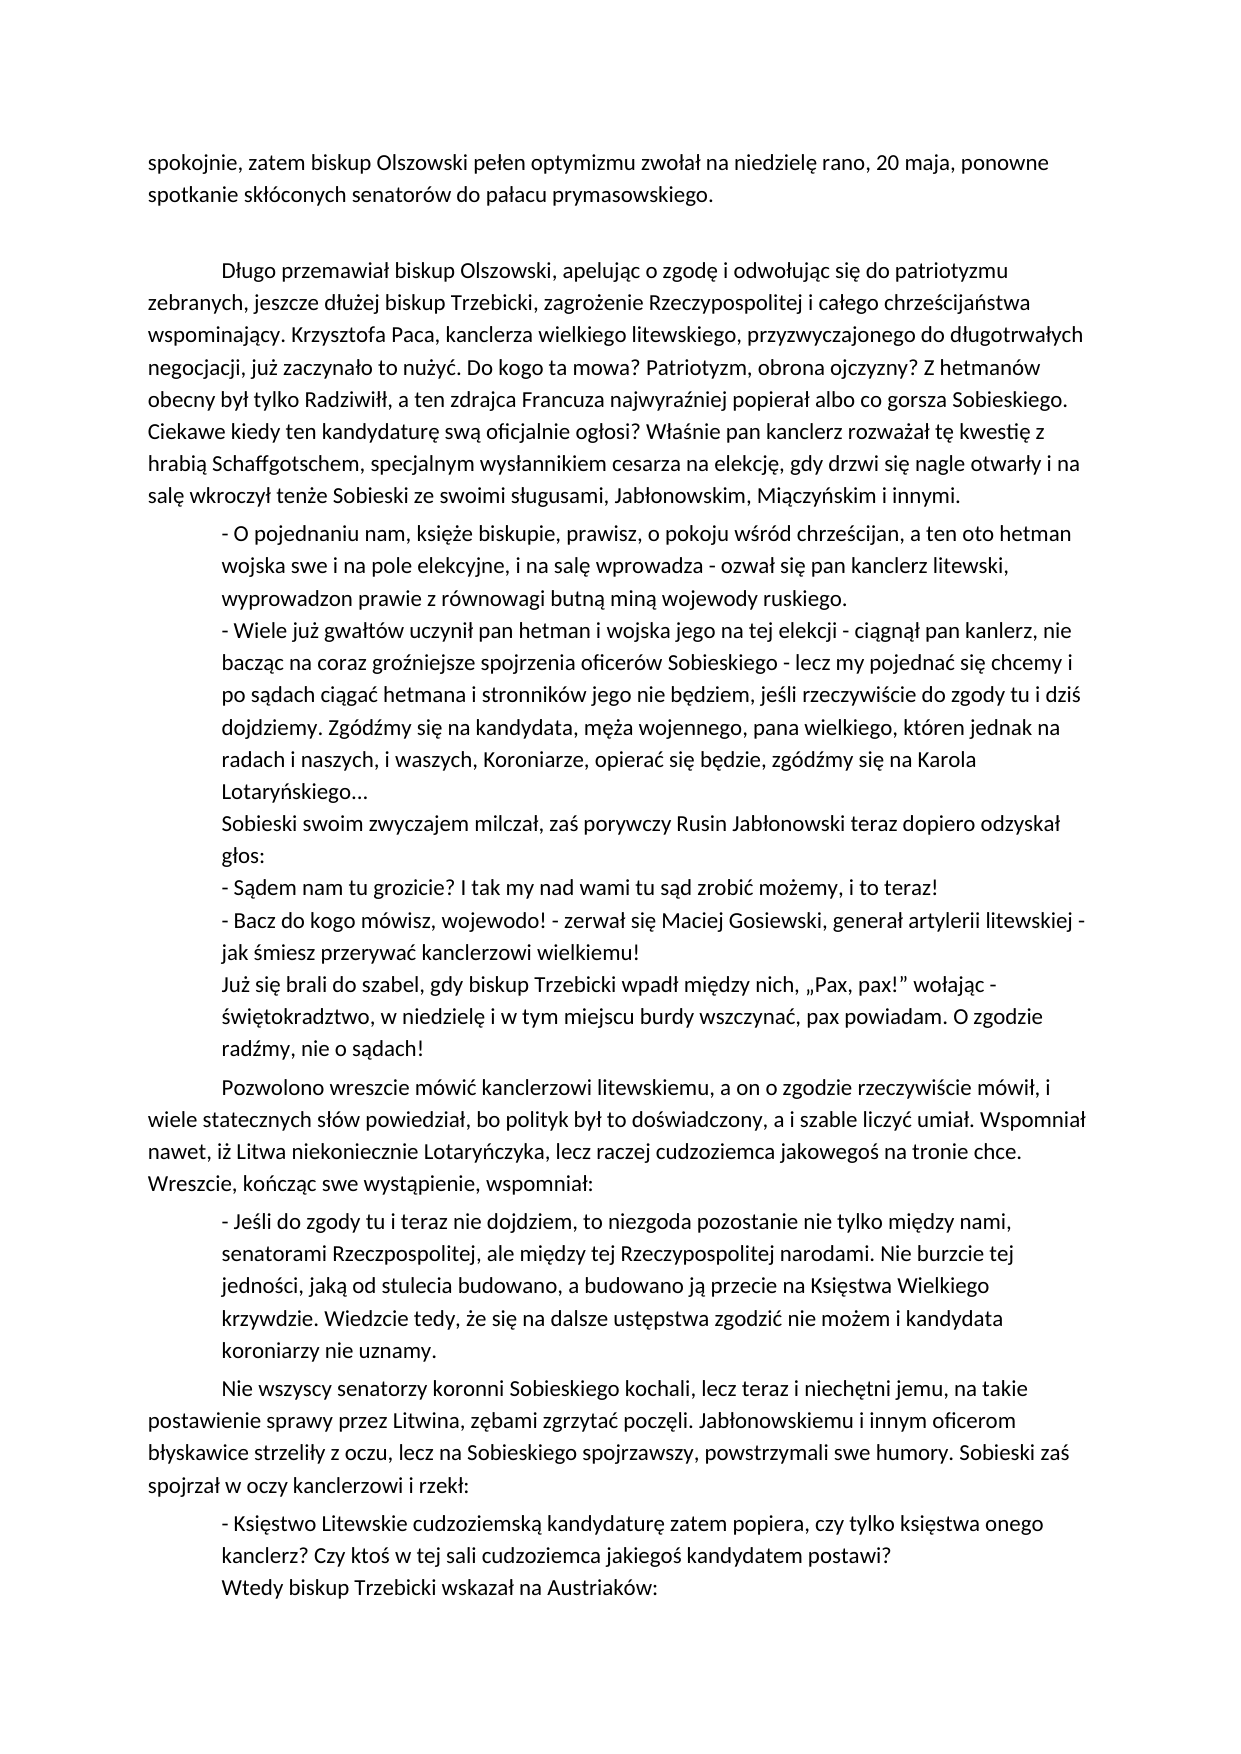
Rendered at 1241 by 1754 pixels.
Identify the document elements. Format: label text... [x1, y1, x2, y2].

text spokojnie, zatem biskup Olszowski pełen optymizmu zwołał na niedzielę rano, 20 maja, ponowne spotkanie skłóconych senatorów do pałacu prymasowskiego. [148, 148, 1093, 208]
text - Bacz do kogo mówisz, wojewodo! - zerwał się Maciej Gosiewski, generał artylerii litewskiej - jak śmiesz przerywać kanclerzowi wielkiemu! [221, 906, 1093, 966]
text - Wiele już gwałtów uczynił pan hetman i wojska jego na tej elekcji - ciągnął pan kanlerz, nie bacząc na coraz groźniejsze spojrzenia oficerów Sobieskiego - lecz my pojednać się chcemy i po sądach ciągać hetmana i stronników jego nie będziem, jeśli rzeczywiście do zgody tu i dziś dojdziemy. Zgódźmy się na kandydata, męża wojennego, pana wielkiego, któren jednak na radach i naszych, i waszych, Koroniarze, opierać się będzie, zgódźmy się na Karola Lotaryńskiego... [221, 616, 1093, 805]
text Nie wszyscy senatorzy koronni Sobieskiego kochali, lecz teraz i niechętni jemu, na takie postawienie sprawy przez Litwina, zębami zgrzytać poczęli. Jabłonowskiemu i innym oficerom błyskawice strzeliły z oczu, lecz na Sobieskiego spojrzawszy, powstrzymali swe humory. Sobieski zaś spojrzał w oczy kanclerzowi i rzekł: [148, 1374, 1093, 1499]
text - Księstwo Litewskie cudzoziemską kandydaturę zatem popiera, czy tylko księstwa onego kanclerz? Czy ktoś w tej sali cudzoziemca jakiegoś kandydatem postawi? [221, 1509, 1093, 1569]
text Długo przemawiał biskup Olszowski, apelując o zgodę i odwołując się do patriotyzmu zebranych, jeszcze dłużej biskup Trzebicki, zagrożenie Rzeczypospolitej i całego chrześcijaństwa wspominający. Krzysztofa Paca, kanclerza wielkiego litewskiego, przyzwyczajonego do długotrwałych negocjacji, już zaczynało to nużyć. Do kogo ta mowa? Patriotyzm, obrona ojczyzny? Z hetmanów obecny był tylko Radziwiłł, a ten zdrajca Francuza najwyraźniej popierał albo co gorsza Sobieskiego. Ciekawe kiedy ten kandydaturę swą oficjalnie ogłosi? Właśnie pan kanclerz rozważał tę kwestię z hrabią Schaffgotschem, specjalnym wysłannikiem cesarza na elekcję, gdy drzwi się nagle otwarły i na salę wkroczył tenże Sobieski ze swoimi sługusami, Jabłonowskim, Miączyńskim i innymi. [148, 256, 1093, 509]
text - O pojednaniu nam, księże biskupie, prawisz, o pokoju wśród chrześcijan, a ten oto hetman wojska swe i na pole elekcyjne, i na salę wprowadza - ozwał się pan kanclerz litewski, wyprowadzon prawie z równowagi butną miną wojewody ruskiego. [221, 519, 1093, 612]
text - Jeśli do zgody tu i teraz nie dojdziem, to niezgoda pozostanie nie tylko między nami, senatorami Rzeczpospolitej, ale między tej Rzeczypospolitej narodami. Nie burzcie tej jedności, jaką od stulecia budowano, a budowano ją przecie na Księstwa Wielkiego krzywdzie. Wiedzcie tedy, że się na dalsze ustępstwa zgodzić nie możem i kandydata koroniarzy nie uznamy. [221, 1207, 1093, 1364]
text - Sądem nam tu grozicie? I tak my nad wami tu sąd zrobić możemy, i to teraz! [221, 873, 1093, 902]
text Wtedy biskup Trzebicki wskazał na Austriaków: [221, 1573, 1093, 1601]
text Pozwolono wreszcie mówić kanclerzowi litewskiemu, a on o zgodzie rzeczywiście mówił, i wiele statecznych słów powiedział, bo polityk był to doświadczony, a i szable liczyć umiał. Wspomniał nawet, iż Litwa niekoniecznie Lotaryńczyka, lecz raczej cudzoziemca jakowegoś na tronie chce. Wreszcie, kończąc swe wystąpienie, wspomniał: [148, 1073, 1093, 1197]
text Już się brali do szabel, gdy biskup Trzebicki wpadł między nich, „Pax, pax!” wołając - świętokradztwo, w niedzielę i w tym miejscu burdy wszczynać, pax powiadam. O zgodzie radźmy, nie o sądach! [221, 970, 1093, 1062]
text Sobieski swoim zwyczajem milczał, zaś porywczy Rusin Jabłonowski teraz dopiero odzyskał głos: [221, 809, 1093, 869]
